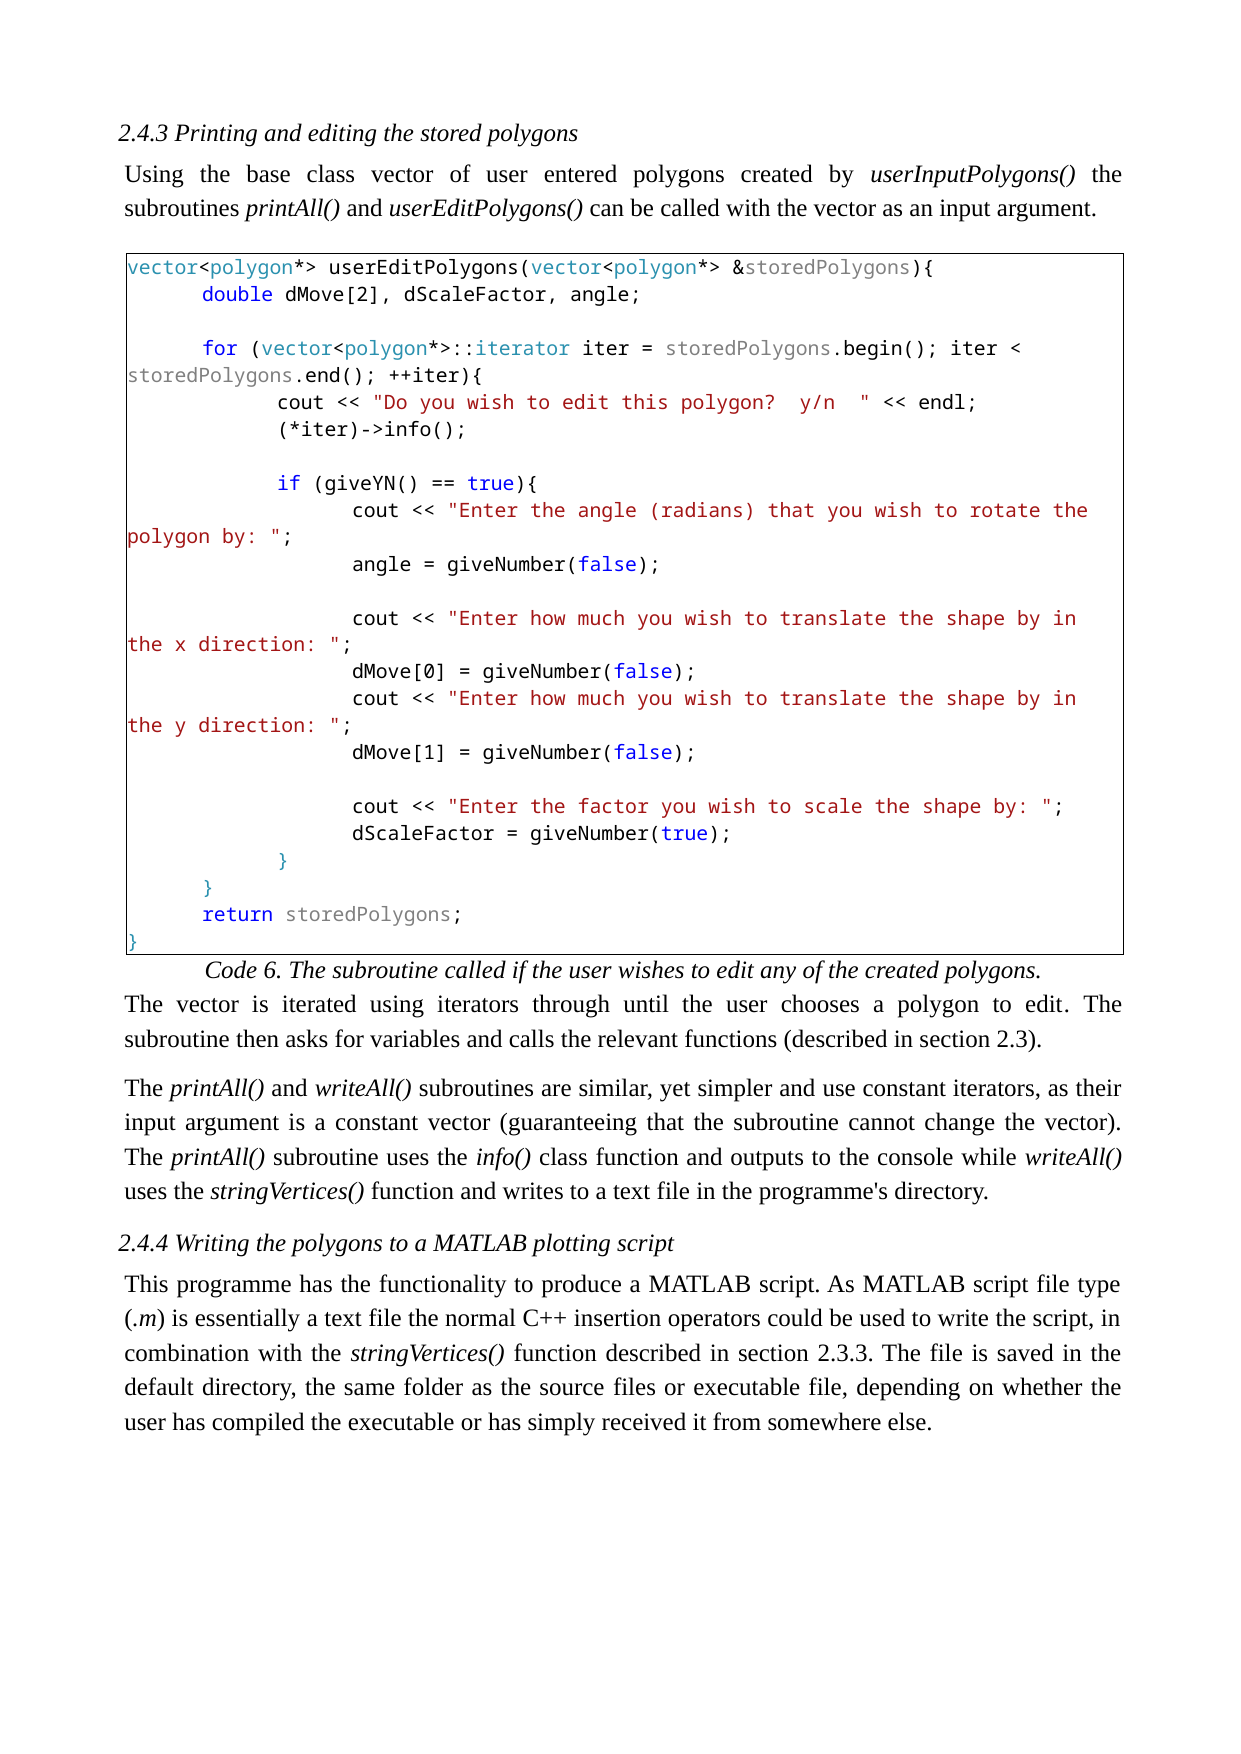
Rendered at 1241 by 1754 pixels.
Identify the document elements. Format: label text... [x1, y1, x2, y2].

text The vector is iterated using iterators through until the user chooses a polygon to edit. The subroutine then asks for variables and calls the relevant functions (described in section 2.3). [124, 242, 1122, 1052]
subtitle Writing the polygons to a MATLAB plotting script [118, 1228, 1122, 1257]
text Code 6. The subroutine called if the user wishes to edit any of the created polygons. [125, 266, 1123, 983]
text This programme has the functionality to produce a MATLAB script. As MATLAB script file type (.m) is essentially a text file the normal C++ insertion operators could be used to write the script, in combination with the stringVertices() function described in section 2.3.3. The file is saved in the default directory, the same folder as the source files or executable file, depending on whether the user has compiled the executable or has simply received it from somewhere else. [124, 1269, 1122, 1436]
text The vector is iterated using iterators through until the user chooses a polygon to edit. The subroutine then asks for variables and calls the relevant functions (described in section 2.3). [127, 254, 1123, 266]
subtitle Printing and editing the stored polygons [118, 118, 1122, 147]
text The printAll() and writeAll() subroutines are similar, yet simpler and use constant iterators, as their input argument is a constant vector (guaranteeing that the subroutine cannot change the vector). The printAll() subroutine uses the info() class function and outputs to the console while writeAll() uses the stringVertices() function and writes to a text file in the programme's directory. [124, 1073, 1122, 1205]
text Using the base class vector of user entered polygons created by userInputPolygons() the subroutines printAll() and userEditPolygons() can be called with the vector as an input argument. [124, 159, 1122, 222]
